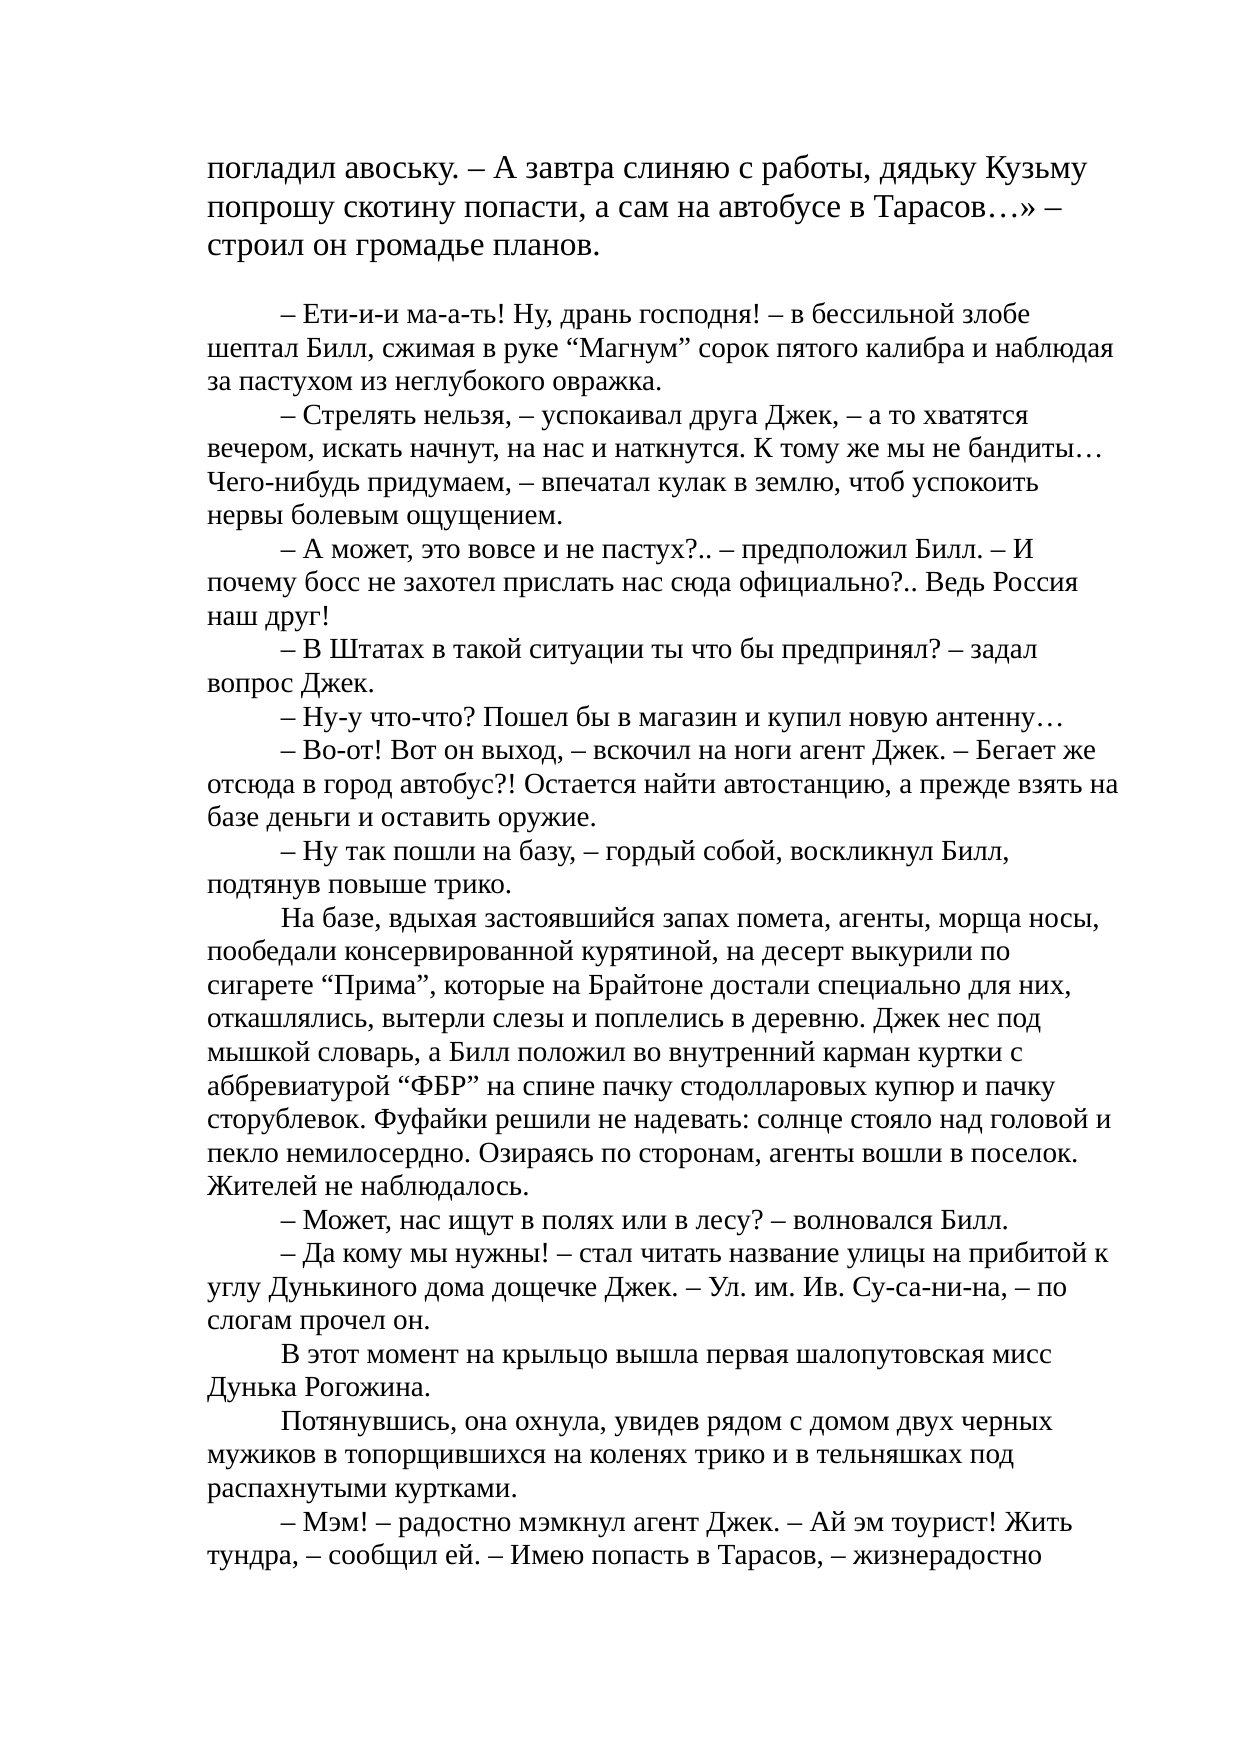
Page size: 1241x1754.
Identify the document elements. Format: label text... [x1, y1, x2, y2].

text – В Штатах в такой ситуации ты что бы предпринял? – задал вопрос Джек. [207, 632, 1122, 699]
text – Во-от! Вот он выход, – вскочил на ноги агент Джек. – Бегает же отсюда в город автобус?! Остается найти автостанцию, а прежде взять на базе деньги и оставить оружие. [207, 732, 1122, 833]
text В этот момент на крыльцо вышла первая шалопутовская мисс Дунька Рогожина. [207, 1336, 1122, 1403]
text – Стрелять нельзя, – успокаивал друга Джек, – а то хватятся вечером, искать начнут, на нас и наткнутся. К тому же мы не бандиты… Чего-нибудь придумаем, – впечатал кулак в землю, чтоб успокоить нервы болевым ощущением. [207, 397, 1122, 531]
text Потянувшись, она охнула, увидев рядом с домом двух черных мужиков в топорщившихся на коленях трико и в тельняшках под распахнутыми куртками. [207, 1403, 1122, 1504]
text – Мэм! – радостно мэмкнул агент Джек. – Ай эм тоурист! Жить тундра, – сообщил ей. – Имею попасть в Тарасов, – жизнерадостно [207, 1504, 1122, 1571]
text погладил авоську. – А завтра слиняю с работы, дядьку Кузьму попрошу скотину попасти, а сам на автобусе в Тарасов…» – строил он громадье планов. [207, 148, 1122, 263]
text – Ети-и-и ма-а-ть! Ну, дрань господня! – в бессильной злобе шептал Билл, сжимая в руке “Магнум” сорок пятого калибра и наблюдая за пастухом из неглубокого овражка. [207, 296, 1122, 397]
text – Да кому мы нужны! – стал читать название улицы на прибитой к углу Дунькиного дома дощечке Джек. – Ул. им. Ив. Су-са-ни-на, – по слогам прочел он. [207, 1235, 1122, 1336]
text – Ну так пошли на базу, – гордый собой, воскликнул Билл, подтянув повыше трико. [207, 833, 1122, 900]
text На базе, вдыхая застоявшийся запах помета, агенты, морща носы, пообедали консервированной курятиной, на десерт выкурили по сигарете “Прима”, которые на Брайтоне достали специально для них, откашлялись, вытерли слезы и поплелись в деревню. Джек нес под мышкой словарь, а Билл положил во внутренний карман куртки с аббревиатурой “ФБР” на спине пачку стодолларовых купюр и пачку сторублевок. Фуфайки решили не надевать: солнце стояло над головой и пекло немилосердно. Озираясь по сторонам, агенты вошли в поселок. Жителей не наблюдалось. [207, 900, 1122, 1202]
text – Ну-у что-что? Пошел бы в магазин и купил новую антенну… [207, 699, 1122, 732]
text – Может, нас ищут в полях или в лесу? – волновался Билл. [207, 1202, 1122, 1235]
text – А может, это вовсе и не пастух?.. – предположил Билл. – И почему босс не захотел прислать нас сюда официально?.. Ведь Россия наш друг! [207, 531, 1122, 632]
